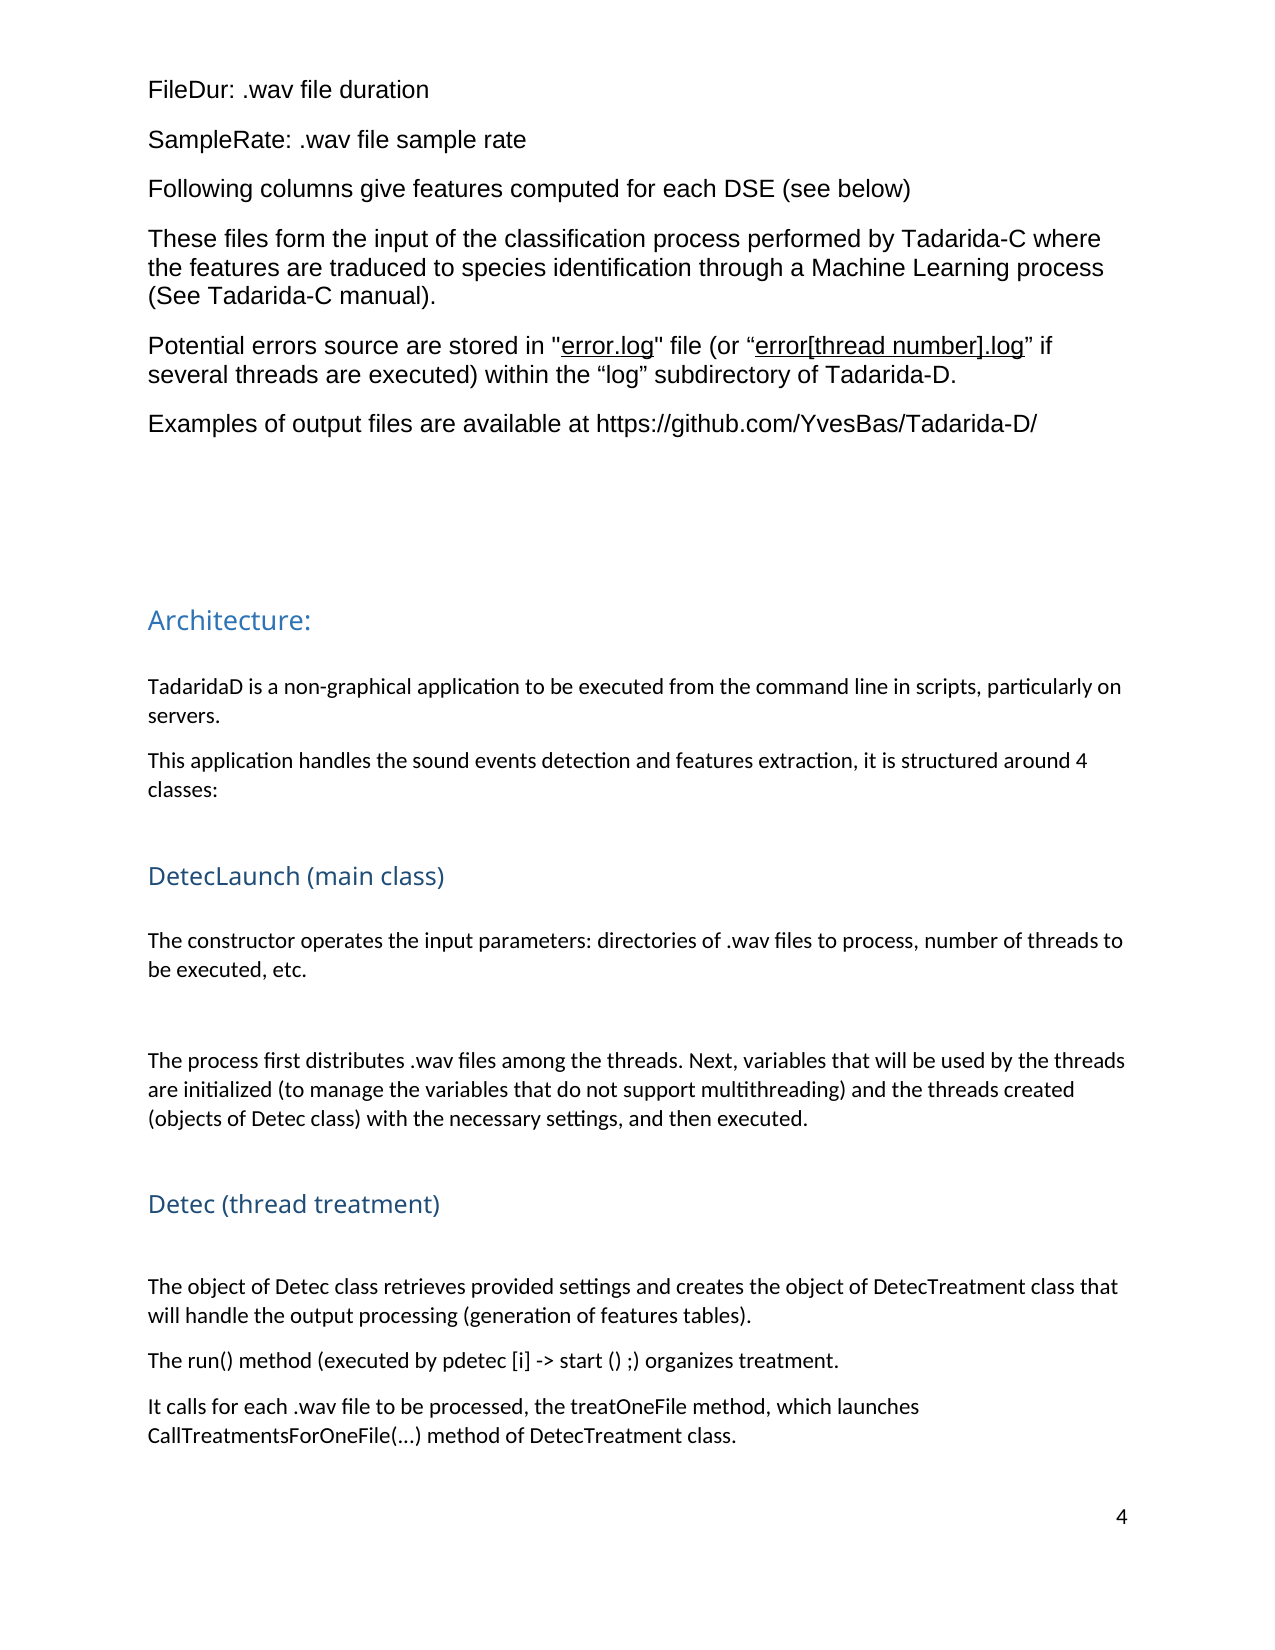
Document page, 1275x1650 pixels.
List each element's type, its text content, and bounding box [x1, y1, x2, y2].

text It calls for each .wav file to be processed, the treatOneFile method, which launches CallTreatmentsForOneFile(...) method of DetecTreatment class. [148, 1392, 1127, 1449]
text Potential errors source are stored in "error.log" file (or “error[thread number].log” if several threads are executed) within the “log” subdirectory of Tadarida-D. [148, 331, 1127, 388]
text Examples of output files are available at https://github.com/YvesBas/Tadarida-D/ [148, 409, 1127, 438]
text These files form the input of the classification process performed by Tadarida-C where the features are traduced to species identification through a Machine Learning process (See Tadarida-C manual). [148, 224, 1127, 310]
text The object of Detec class retrieves provided settings and creates the object of DetecTreatment class that will handle the output processing (generation of features tables). [148, 1272, 1127, 1329]
text Following columns give features computed for each DSE (see below) [148, 174, 1127, 203]
subtitle Architecture: [148, 601, 1127, 638]
text SampleRate: .wav file sample rate [148, 124, 1127, 153]
subtitle Detec (thread treatment) [148, 1186, 1127, 1221]
text The process first distributes .wav files among the threads. Next, variables that will be used by the threads are initialized (to manage the variables that do not support multithreading) and the threads created (objects of Detec class) with the necessary settings, and then executed. [148, 1046, 1127, 1132]
text FileDur: .wav file duration [148, 75, 1127, 104]
text The constructor operates the input parameters: directories of .wav files to process, number of threads to be executed, etc. [148, 926, 1127, 983]
text The run() method (executed by pdetec [i] -> start () ;) organizes treatment. [148, 1346, 1127, 1374]
subtitle DetecLaunch (main class) [148, 858, 1127, 892]
text This application handles the sound events detection and features extraction, it is structured around 4 classes: [148, 747, 1127, 803]
text TadaridaD is a non-graphical application to be executed from the command line in scripts, particularly on servers. [148, 672, 1127, 729]
